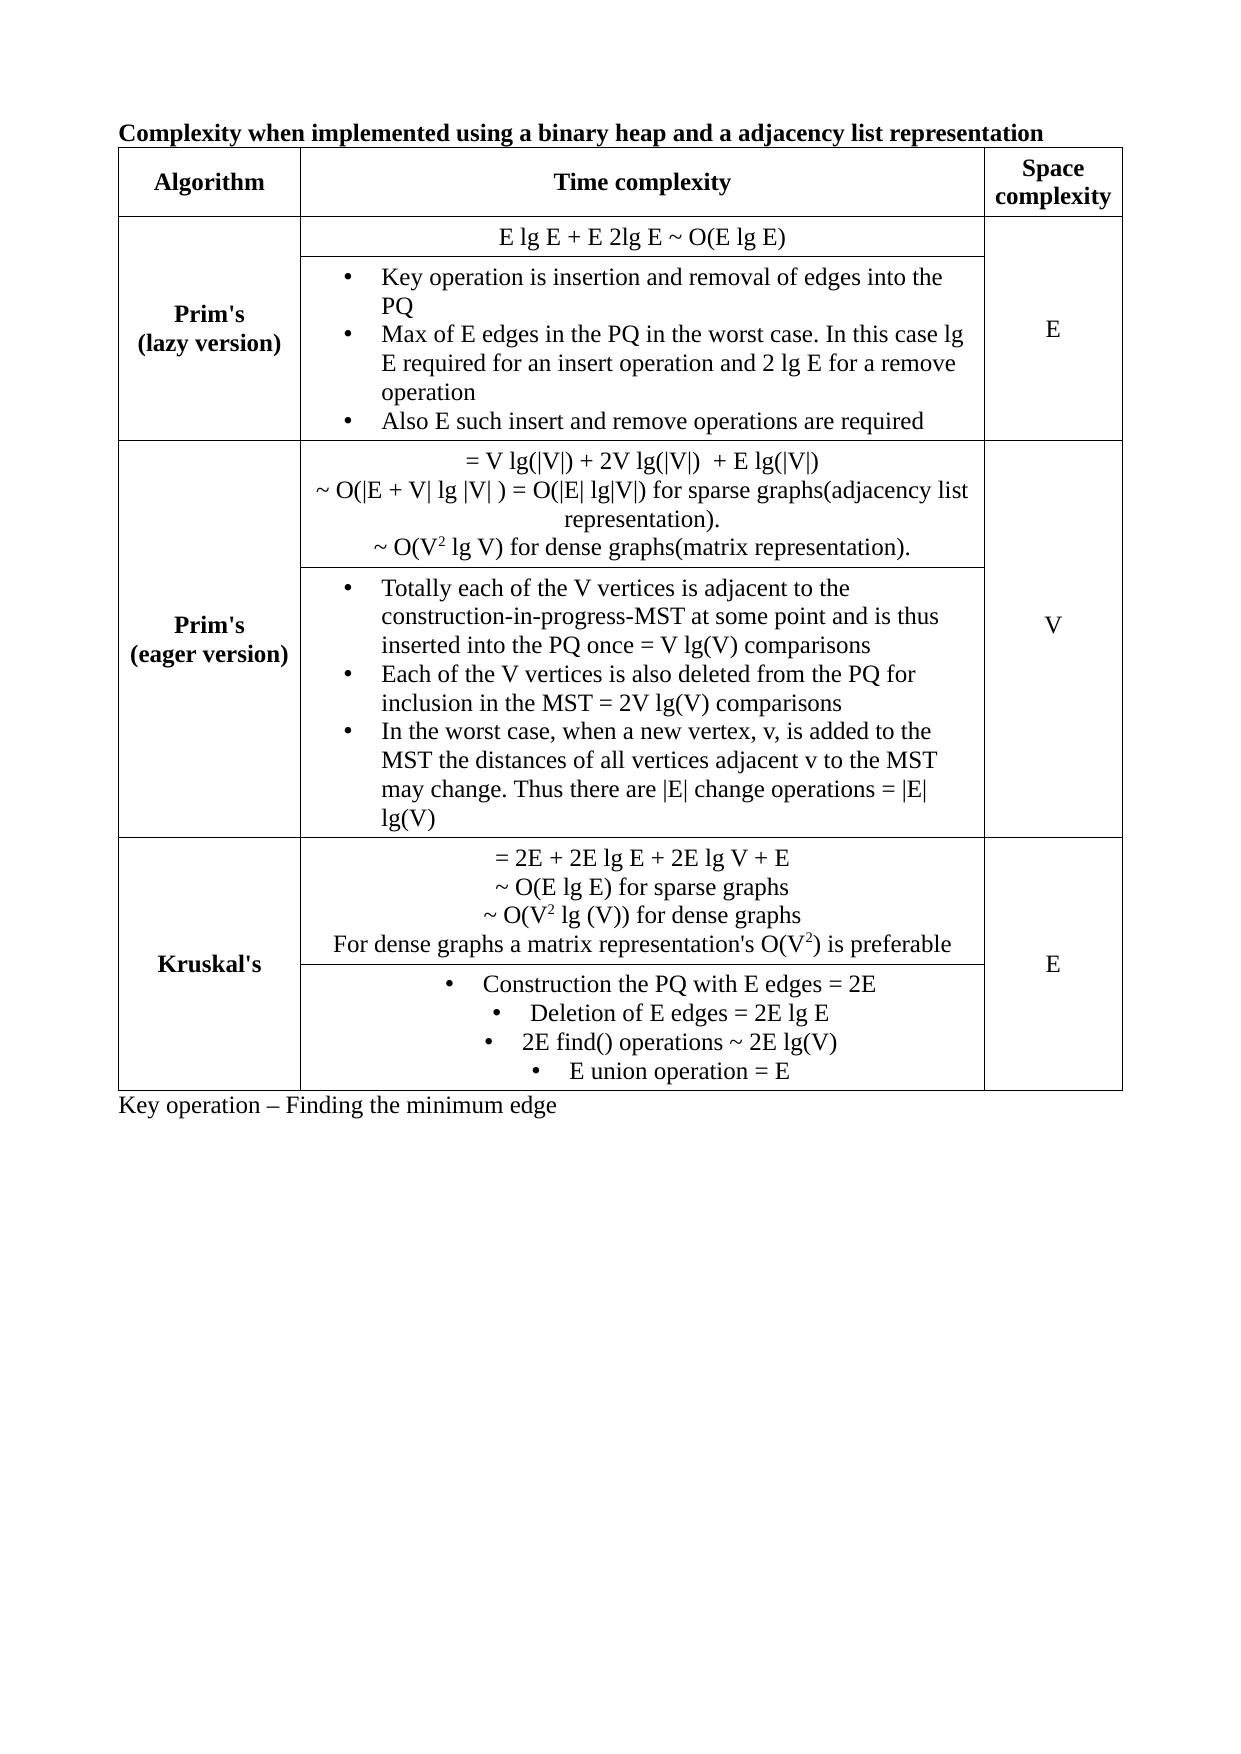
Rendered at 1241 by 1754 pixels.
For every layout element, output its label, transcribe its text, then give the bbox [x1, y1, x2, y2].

text Complexity when implemented using a binary heap and a adjacency list representation [118, 118, 1122, 147]
table_cell E [985, 217, 1122, 440]
table_cell Key operation is insertion and removal of edges into the PQ Max of E edges in the PQ in the worst case. In this case lg E required for an insert operation and 2 lg E for a remove operation Also E such insert and remove operations are required [301, 257, 984, 440]
table_cell = 2E + 2E lg E + 2E lg V + E ~ O(E lg E) for sparse graphs ~ O(V2 lg (V)) for dense graphs For dense graphs a matrix representation's O(V2) is preferable [301, 838, 984, 964]
table_cell Prim's (eager version) [119, 441, 300, 837]
table_cell = V lg(|V|) + 2V lg(|V|) + E lg(|V|) ~ O(|E + V| lg |V| ) = O(|E| lg|V|) for sparse graphs(adjacency list representation). ~ O(V2 lg V) for dense graphs(matrix representation). [301, 441, 984, 567]
table_cell E [985, 838, 1122, 1090]
table_cell Prim's (lazy version) [119, 217, 300, 440]
table_header Space complexity [985, 148, 1122, 216]
table_cell V [985, 441, 1122, 837]
table_cell Construction the PQ with E edges = 2E Deletion of E edges = 2E lg E 2E find() operations ~ 2E lg(V) E union operation = E [301, 965, 984, 1090]
table_header Time complexity [301, 148, 984, 216]
table_cell E lg E + E 2lg E ~ O(E lg E) [301, 217, 984, 256]
table_cell Totally each of the V vertices is adjacent to the construction-in-progress-MST at some point and is thus inserted into the PQ once = V lg(V) comparisons Each of the V vertices is also deleted from the PQ for inclusion in the MST = 2V lg(V) comparisons In the worst case, when a new vertex, v, is added to the MST the distances of all vertices adjacent v to the MST may change. Thus there are |E| change operations = |E| lg(V) [301, 568, 984, 837]
text Key operation – Finding the minimum edge [118, 1091, 1122, 1119]
table_header Algorithm [119, 148, 300, 216]
table_cell Kruskal's [119, 838, 300, 1090]
